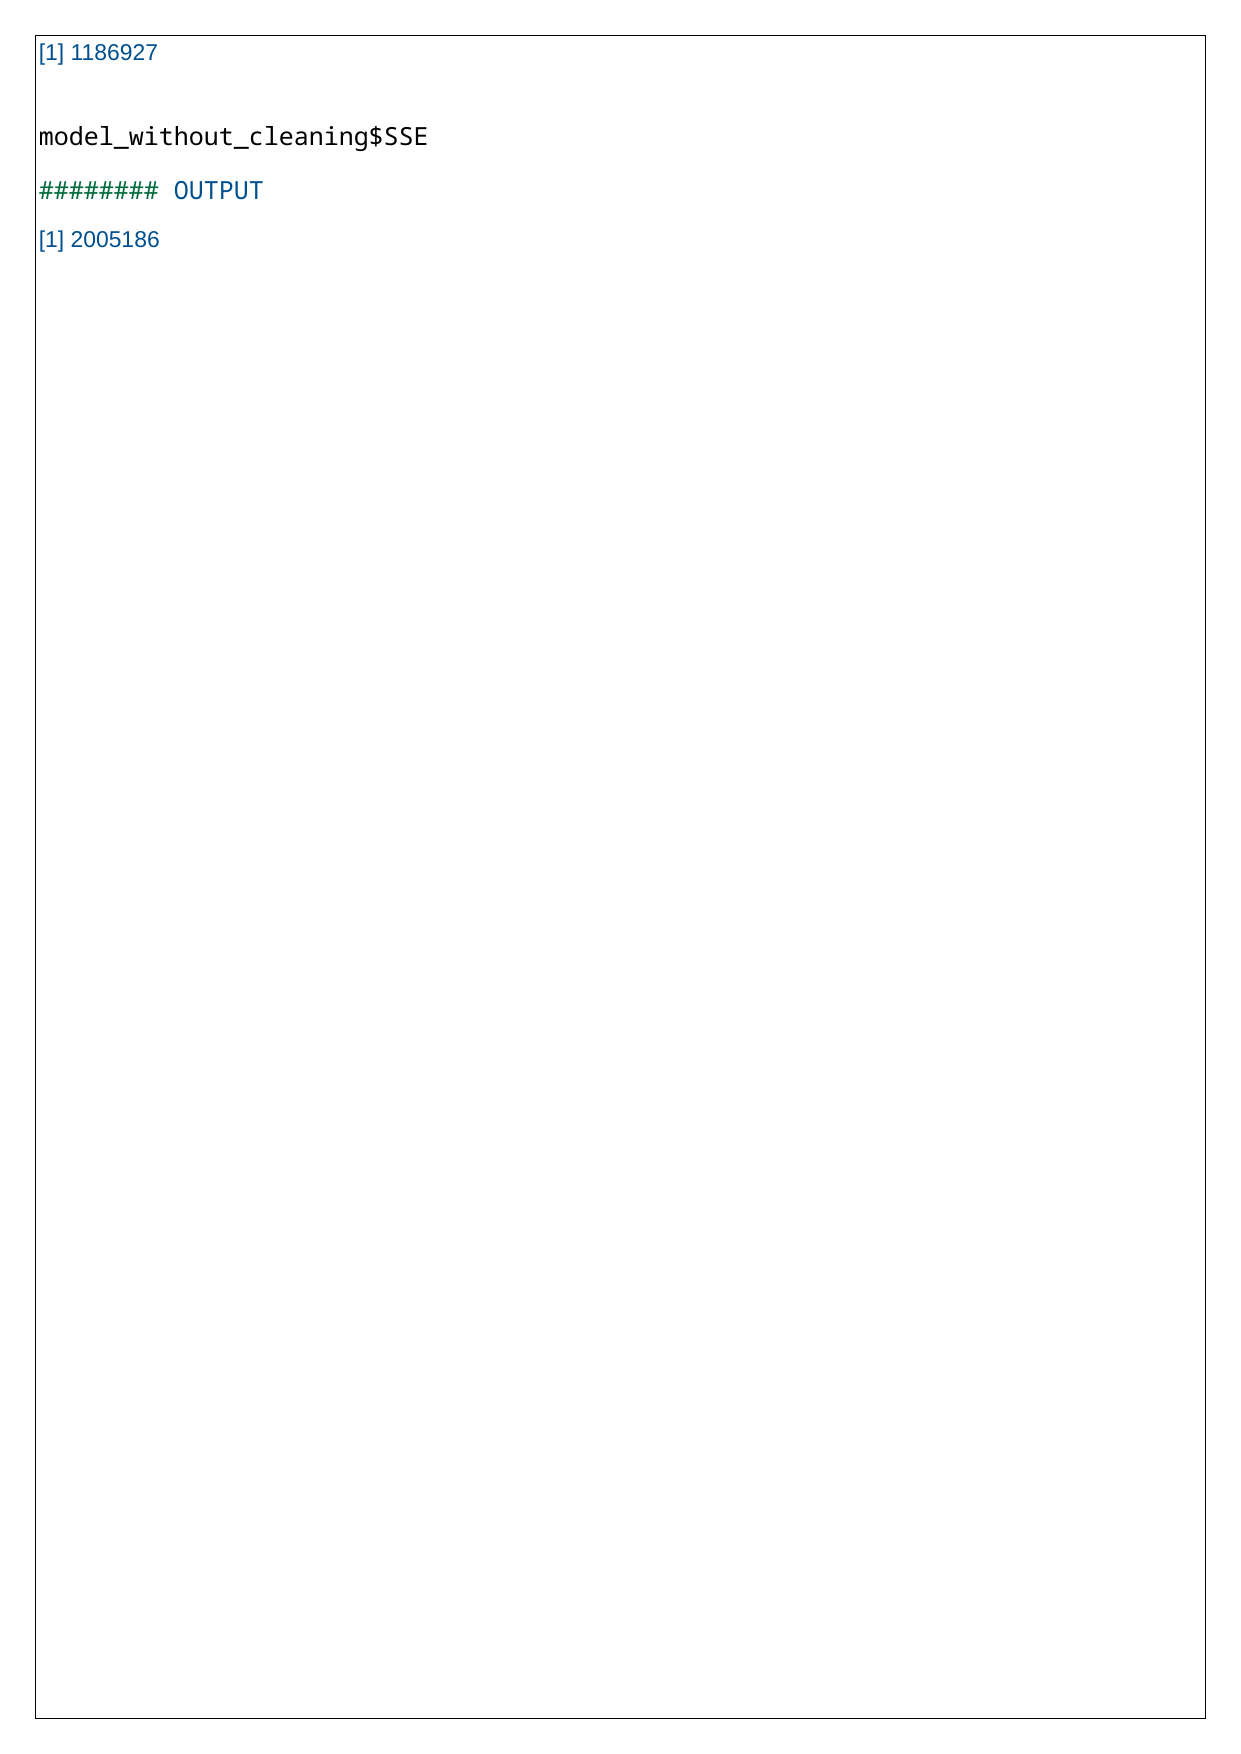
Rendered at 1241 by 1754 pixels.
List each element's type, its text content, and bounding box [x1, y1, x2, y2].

text [1] 2005186 [38, 226, 1202, 252]
text model_without_cleaning$SSE [38, 118, 1202, 153]
text [1] 1186927 [38, 38, 1202, 65]
text ######## OUTPUT [38, 172, 1202, 206]
